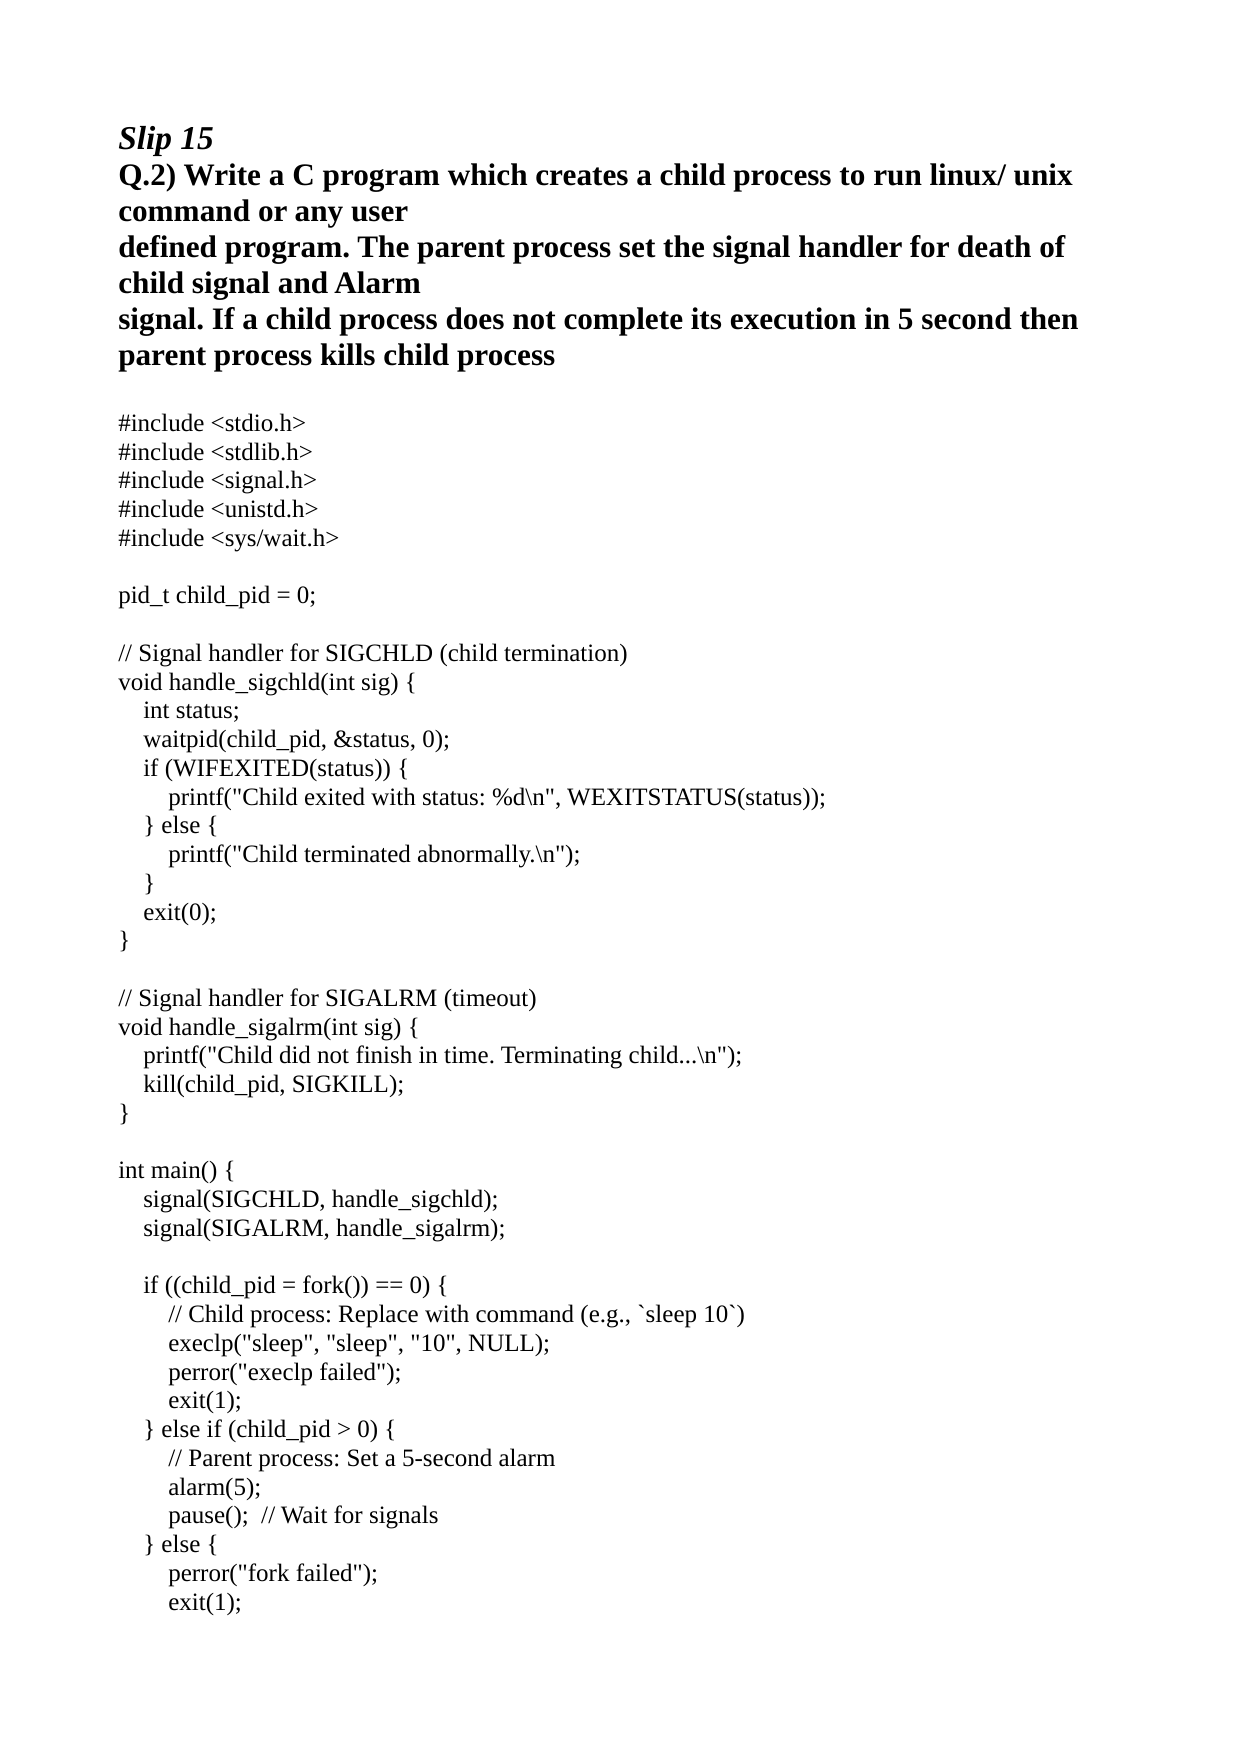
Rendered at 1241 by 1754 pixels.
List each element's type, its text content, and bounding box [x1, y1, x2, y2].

text defined program. The parent process set the signal handler for death of child signal and Alarm [118, 228, 1122, 300]
text #include <sys/wait.h> [118, 523, 1122, 552]
text signal(SIGCHLD, handle_sigchld); [118, 1184, 1122, 1213]
text } [118, 926, 1122, 954]
text if ((child_pid = fork()) == 0) { [118, 1271, 1122, 1299]
text pause(); // Wait for signals [118, 1501, 1122, 1529]
text } [118, 1098, 1122, 1127]
text execlp("sleep", "sleep", "10", NULL); [118, 1328, 1122, 1357]
text int status; [118, 696, 1122, 724]
text printf("Child terminated abnormally.\n"); [118, 839, 1122, 868]
text exit(1); [118, 1386, 1122, 1414]
text kill(child_pid, SIGKILL); [118, 1069, 1122, 1098]
text perror("execlp failed"); [118, 1357, 1122, 1386]
text pid_t child_pid = 0; [118, 581, 1122, 609]
text } [118, 868, 1122, 897]
text void handle_sigalrm(int sig) { [118, 1012, 1122, 1041]
text printf("Child did not finish in time. Terminating child...\n"); [118, 1041, 1122, 1069]
text #include <stdlib.h> [118, 437, 1122, 466]
text } else { [118, 1529, 1122, 1558]
text #include <signal.h> [118, 466, 1122, 494]
text signal. If a child process does not complete its execution in 5 second then parent process kills child process [118, 300, 1122, 372]
text void handle_sigchld(int sig) { [118, 667, 1122, 696]
text printf("Child exited with status: %d\n", WEXITSTATUS(status)); [118, 782, 1122, 811]
text Slip 15 [118, 118, 1122, 156]
text // Signal handler for SIGALRM (timeout) [118, 983, 1122, 1012]
text } else { [118, 811, 1122, 839]
text alarm(5); [118, 1472, 1122, 1501]
text #include <unistd.h> [118, 494, 1122, 523]
text Q.2) Write a C program which creates a child process to run linux/ unix command or any user [118, 156, 1122, 228]
text int main() { [118, 1156, 1122, 1184]
text perror("fork failed"); [118, 1558, 1122, 1587]
text exit(1); [118, 1587, 1122, 1616]
text // Signal handler for SIGCHLD (child termination) [118, 638, 1122, 667]
text #include <stdio.h> [118, 408, 1122, 437]
text exit(0); [118, 897, 1122, 926]
text // Child process: Replace with command (e.g., `sleep 10`) [118, 1299, 1122, 1328]
text waitpid(child_pid, &status, 0); [118, 724, 1122, 753]
text // Parent process: Set a 5-second alarm [118, 1443, 1122, 1472]
text if (WIFEXITED(status)) { [118, 753, 1122, 782]
text signal(SIGALRM, handle_sigalrm); [118, 1213, 1122, 1242]
text } else if (child_pid > 0) { [118, 1414, 1122, 1443]
